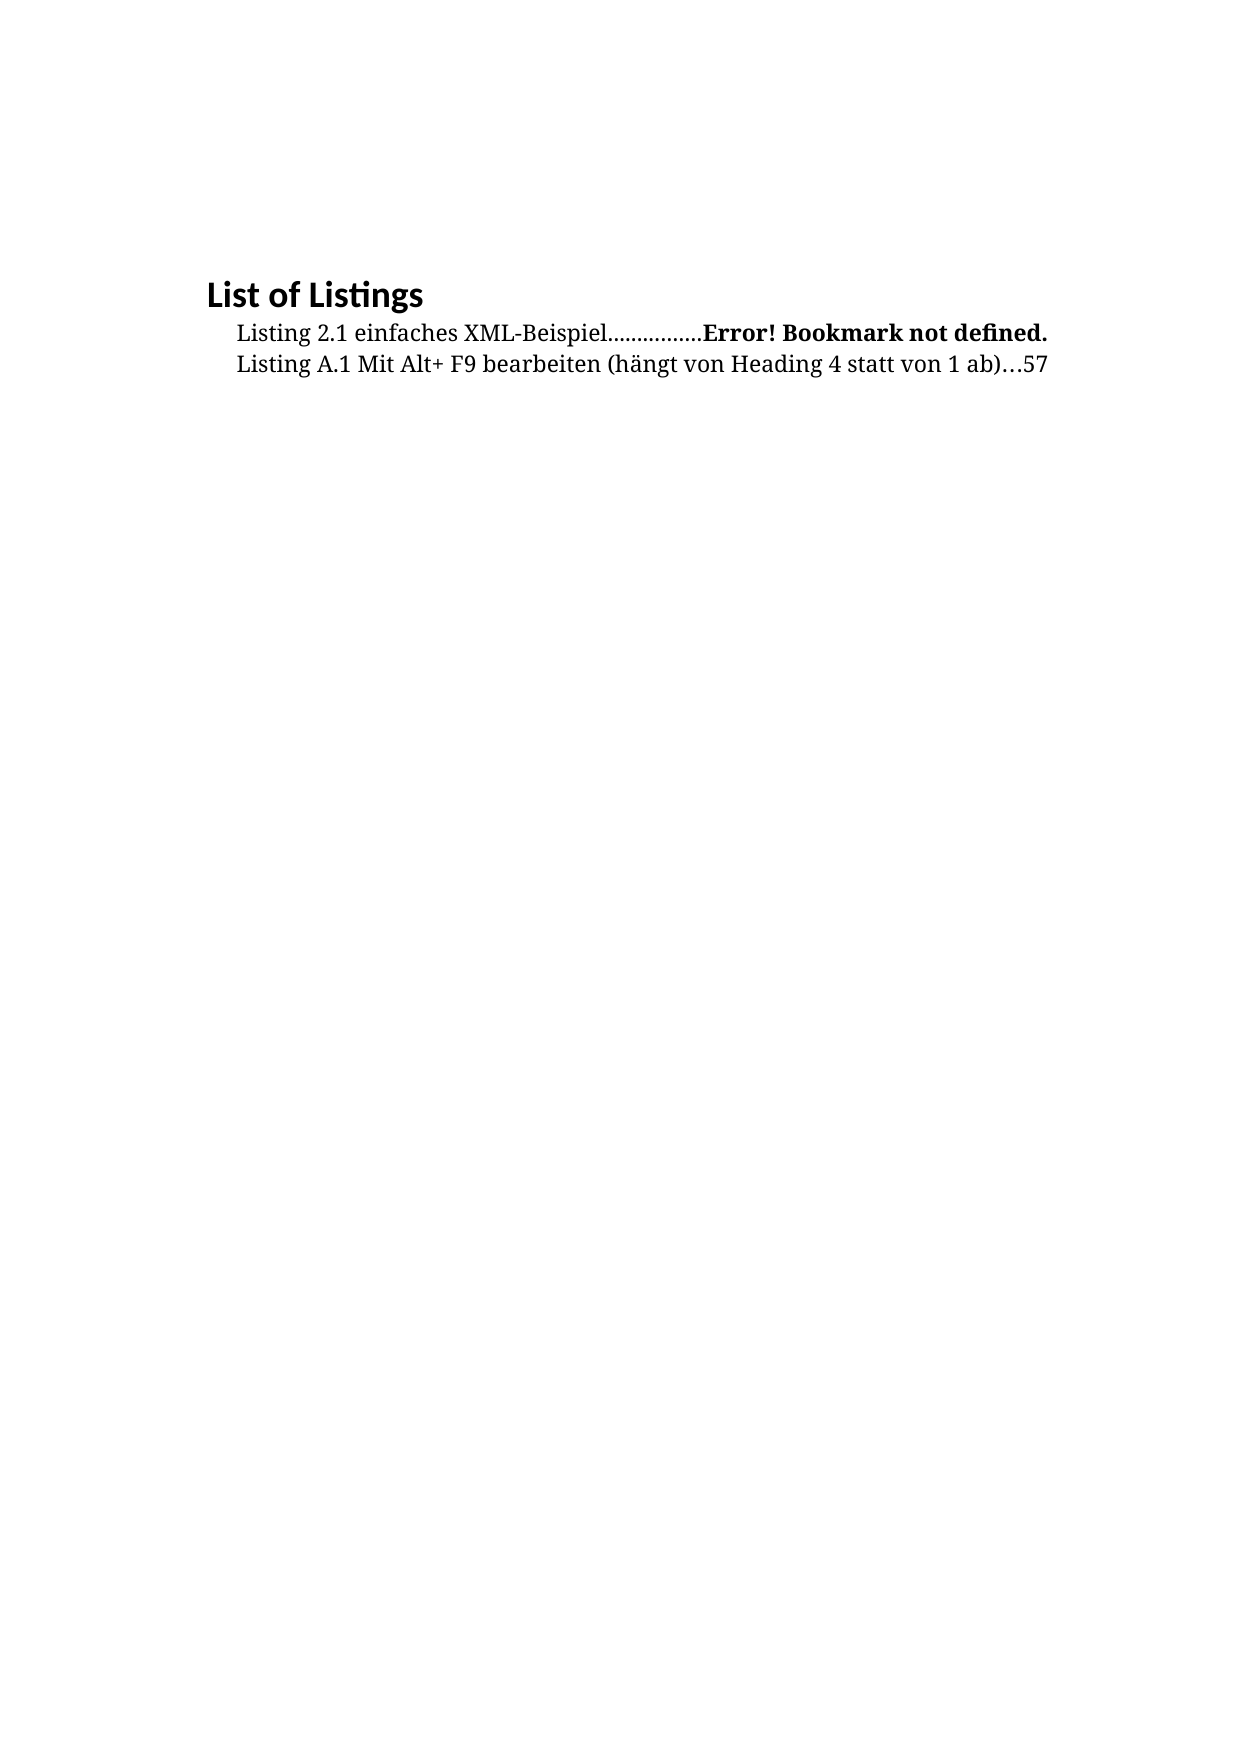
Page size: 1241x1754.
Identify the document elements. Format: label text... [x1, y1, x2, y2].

text Listing 2.1 einfaches XML-Beispiel Error! Bookmark not defined. [236, 316, 1048, 348]
text Listing A.1 Mit Alt+ F9 bearbeiten (hängt von Heading 4 statt von 1 ab) 57 [236, 348, 1048, 379]
subtitle List of Listings [207, 271, 1092, 316]
